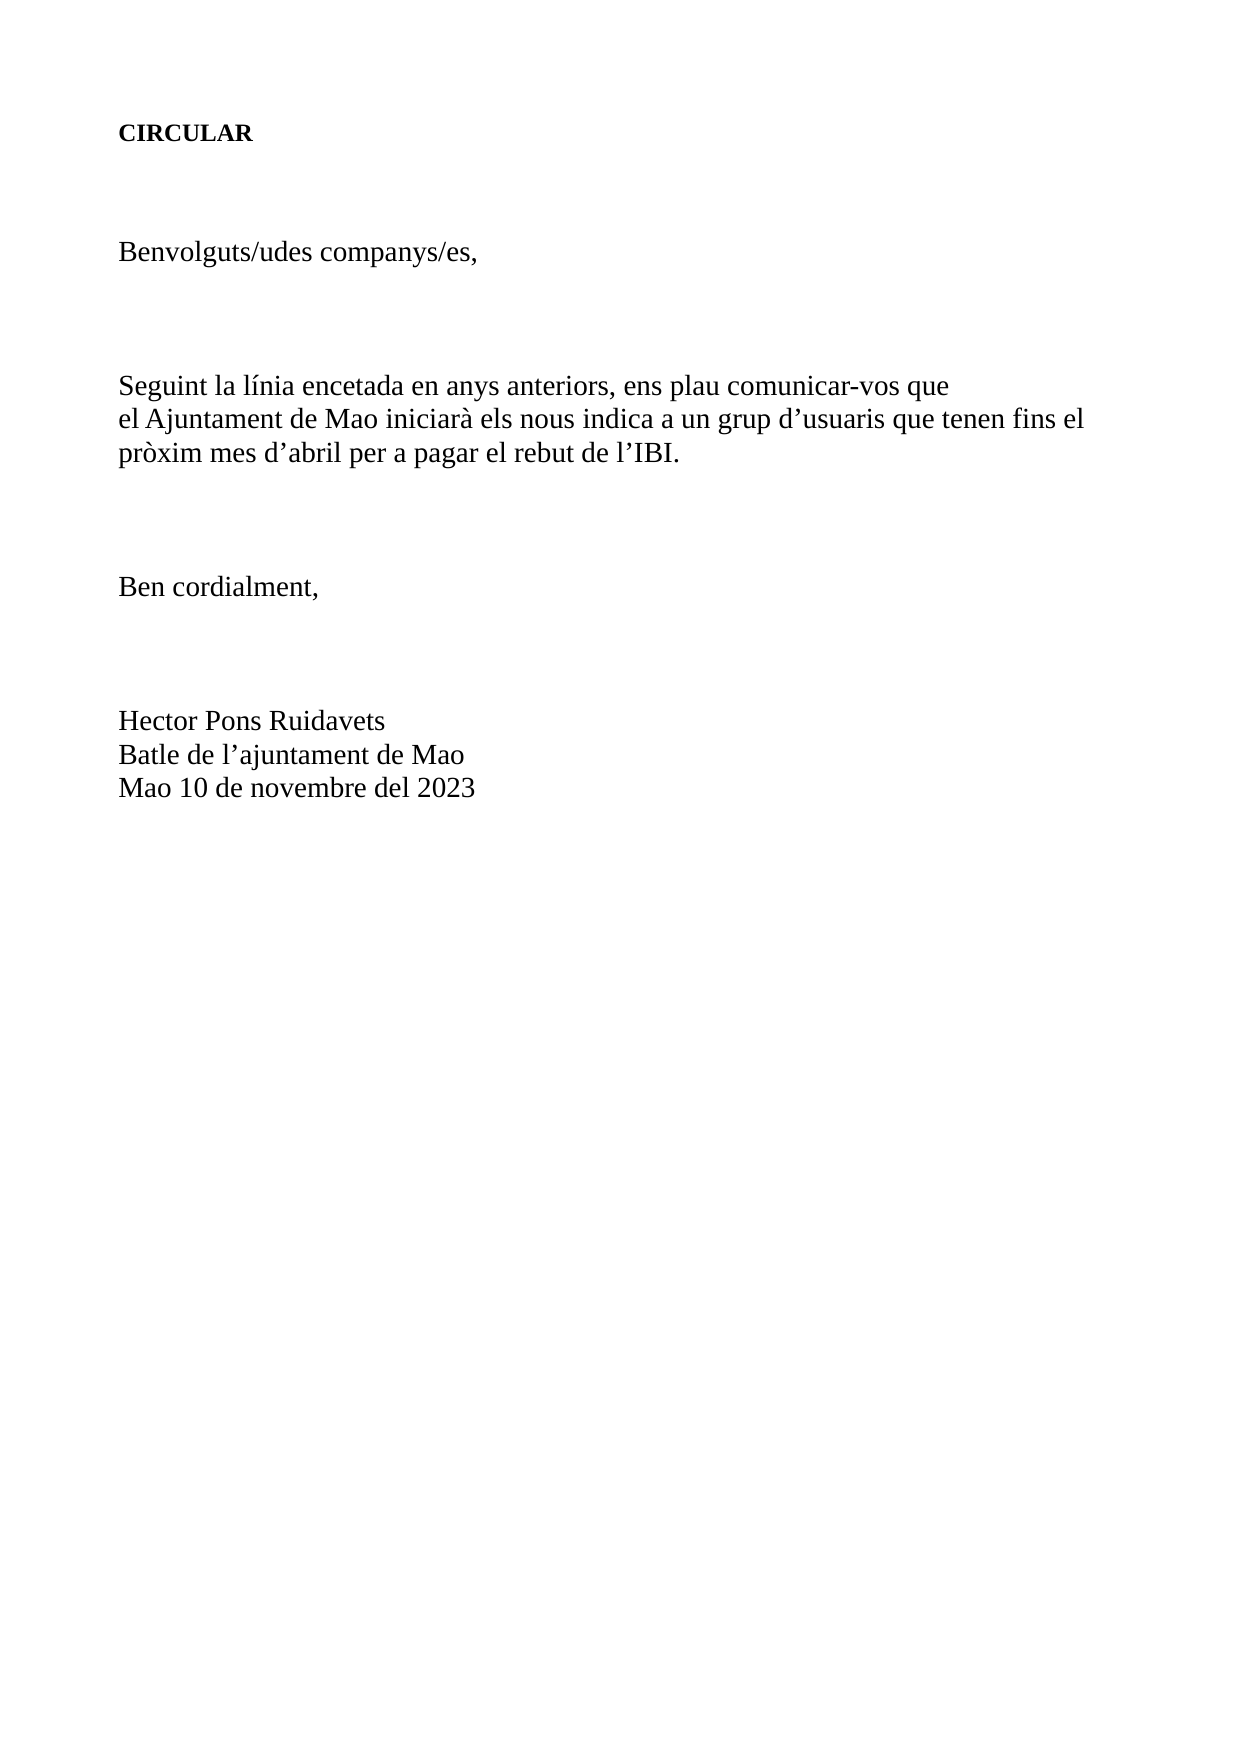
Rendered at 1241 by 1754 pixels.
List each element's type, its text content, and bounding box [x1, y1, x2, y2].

text Seguint la línia encetada en anys anteriors, ens plau comunicar-vos que [118, 368, 1122, 402]
text Benvolguts/udes companys/es, [118, 234, 1122, 267]
text Hector Pons Ruidavets [118, 703, 1122, 737]
text Batle de l’ajuntament de Mao [118, 737, 1122, 771]
text el Ajuntament de Mao iniciarà els nous indica a un grup d’usuaris que tenen fins el pròxim mes d’abril per a pagar el rebut de l’IBI. [118, 402, 1122, 469]
text Ben cordialment, [118, 569, 1122, 603]
text Mao 10 de novembre del 2023 [118, 771, 1122, 804]
